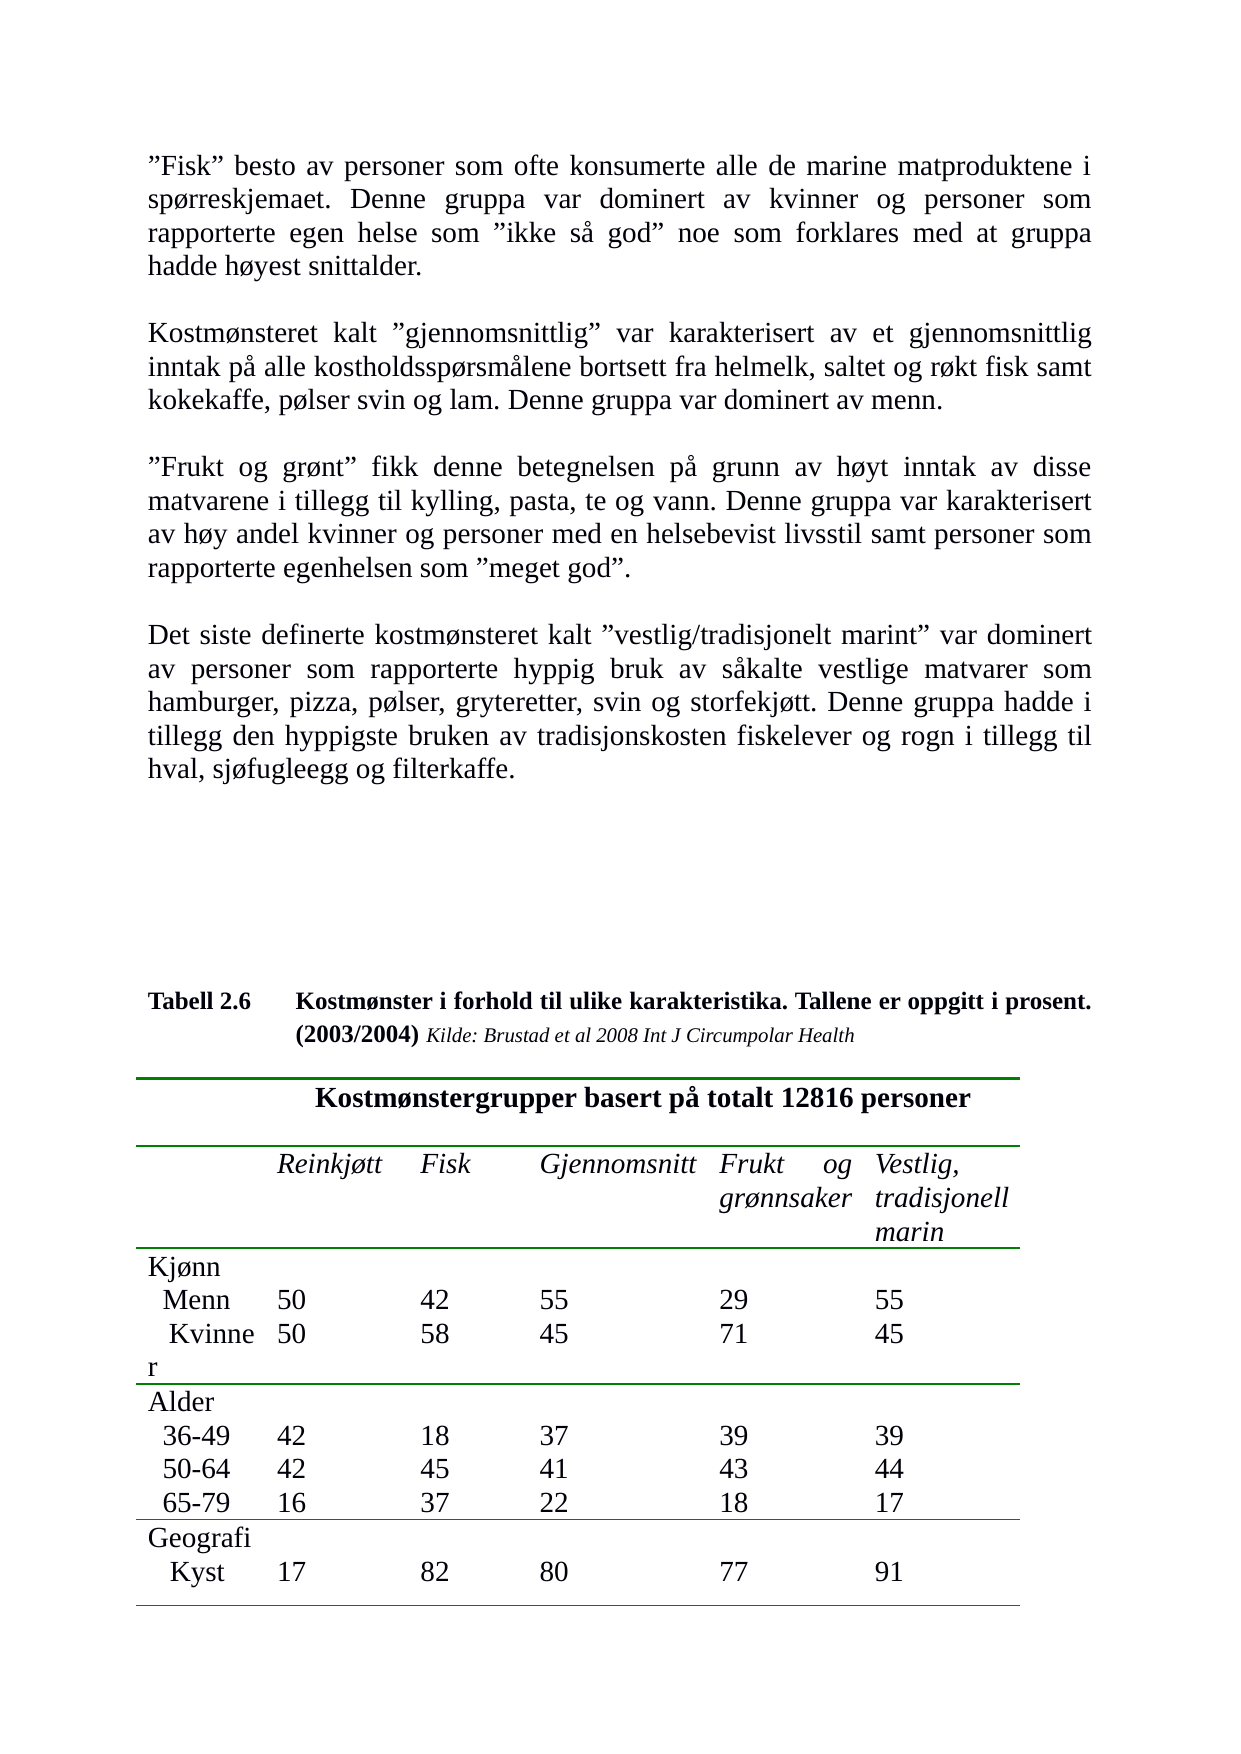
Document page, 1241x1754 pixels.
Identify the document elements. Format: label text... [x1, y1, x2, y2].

table_cell 42 42 16 [266, 1385, 409, 1519]
table_cell 29 71 [708, 1249, 863, 1383]
table_cell 50 50 [266, 1249, 409, 1383]
table_cell Fisk [409, 1147, 528, 1247]
table_cell 55 45 [863, 1249, 1020, 1383]
table_cell 39 44 17 [863, 1385, 1020, 1519]
table_cell 39 43 18 [708, 1385, 863, 1519]
table_cell Alder 36-49 50-64 65-79 [136, 1385, 266, 1519]
table_header [136, 1080, 266, 1145]
table_cell 80 [528, 1520, 708, 1605]
table_cell 82 [409, 1520, 528, 1605]
table_cell 42 58 [409, 1249, 528, 1383]
table_cell 91 [863, 1520, 1020, 1605]
table_cell 55 45 [528, 1249, 708, 1383]
table_cell Kjønn Menn Kvinner [136, 1249, 266, 1383]
text ”Frukt og grønt” fikk denne betegnelsen på grunn av høyt inntak av disse matvarene i tillegg til kylling, pasta, te og vann. Denne gruppa var karakterisert av høy andel kvinner og personer med en helsebevist livsstil samt personer som rapporterte egenhelsen som ”meget god”. [148, 449, 1093, 584]
table_cell 18 45 37 [409, 1385, 528, 1519]
table_cell Vestlig, tradisjonell marin [863, 1147, 1020, 1247]
table_cell Geografi Kyst [136, 1520, 266, 1605]
table_cell 77 [708, 1520, 863, 1605]
table_cell Reinkjøtt [266, 1147, 409, 1247]
table_cell 37 41 22 [528, 1385, 708, 1519]
text Kostmønsteret kalt ”gjennomsnittlig” var karakterisert av et gjennomsnittlig inntak på alle kostholdsspørsmålene bortsett fra helmelk, saltet og røkt fisk samt kokekaffe, pølser svin og lam. Denne gruppa var dominert av menn. [148, 315, 1093, 416]
text ”Fisk” besto av personer som ofte konsumerte alle de marine matproduktene i spørreskjemaet. Denne gruppa var dominert av kvinner og personer som rapporterte egen helse som ”ikke så god” noe som forklares med at gruppa hadde høyest snittalder. [148, 148, 1093, 282]
text Det siste definerte kostmønsteret kalt ”vestlig/tradisjonelt marint” var dominert av personer som rapporterte hyppig bruk av såkalte vestlige matvarer som hamburger, pizza, pølser, gryteretter, svin og storfekjøtt. Denne gruppa hadde i tillegg den hyppigste bruken av tradisjonskosten fiskelever og rogn i tillegg til hval, sjøfugleegg og filterkaffe. [148, 617, 1093, 785]
subtitle Tabell 2.6 Kostmønster i forhold til ulike karakteristika. Tallene er oppgitt i prosent. (2003/2004) Kilde: Brustad et al 2008 Int J Circumpolar Health [148, 986, 1093, 1048]
table_cell 17 [266, 1520, 409, 1605]
table_cell [136, 1147, 266, 1247]
table_cell Gjennomsnitt [528, 1147, 708, 1247]
table_header Kostmønstergrupper basert på totalt 12816 personer [266, 1080, 1020, 1145]
table_cell Frukt og grønnsaker [708, 1147, 863, 1247]
